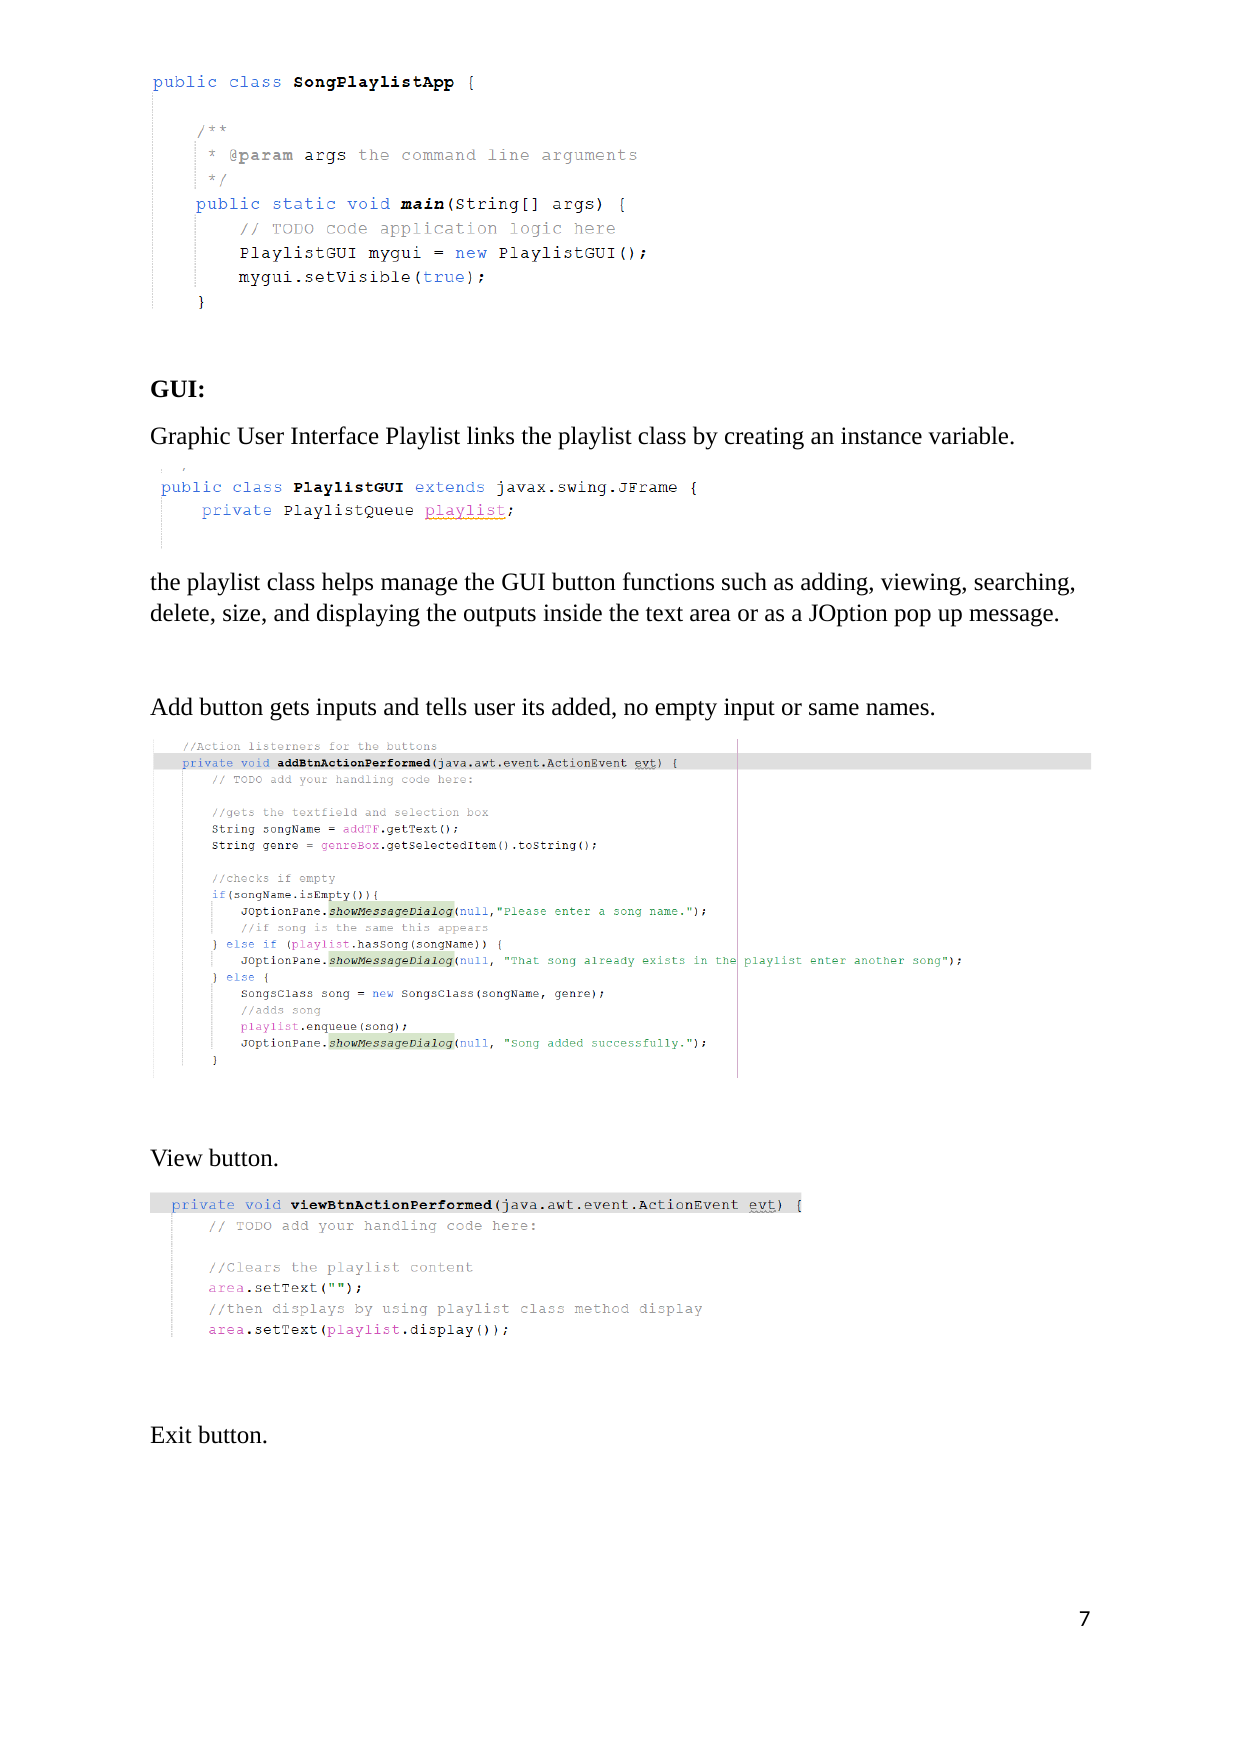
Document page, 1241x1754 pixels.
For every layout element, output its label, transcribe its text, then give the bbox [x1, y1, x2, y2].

text GUI: [150, 374, 1090, 403]
text View button. [150, 1143, 1090, 1172]
text the playlist class helps manage the GUI button functions such as adding, viewing, searching, delete, size, and displaying the outputs inside the text area or as a JOption pop up message. [150, 567, 1090, 627]
text Graphic User Interface Playlist links the playlist class by creating an instance variable. [150, 421, 1090, 450]
text Add button gets inputs and tells user its added, no empty input or same names. [150, 692, 1090, 721]
text Exit button. [150, 1420, 1090, 1449]
